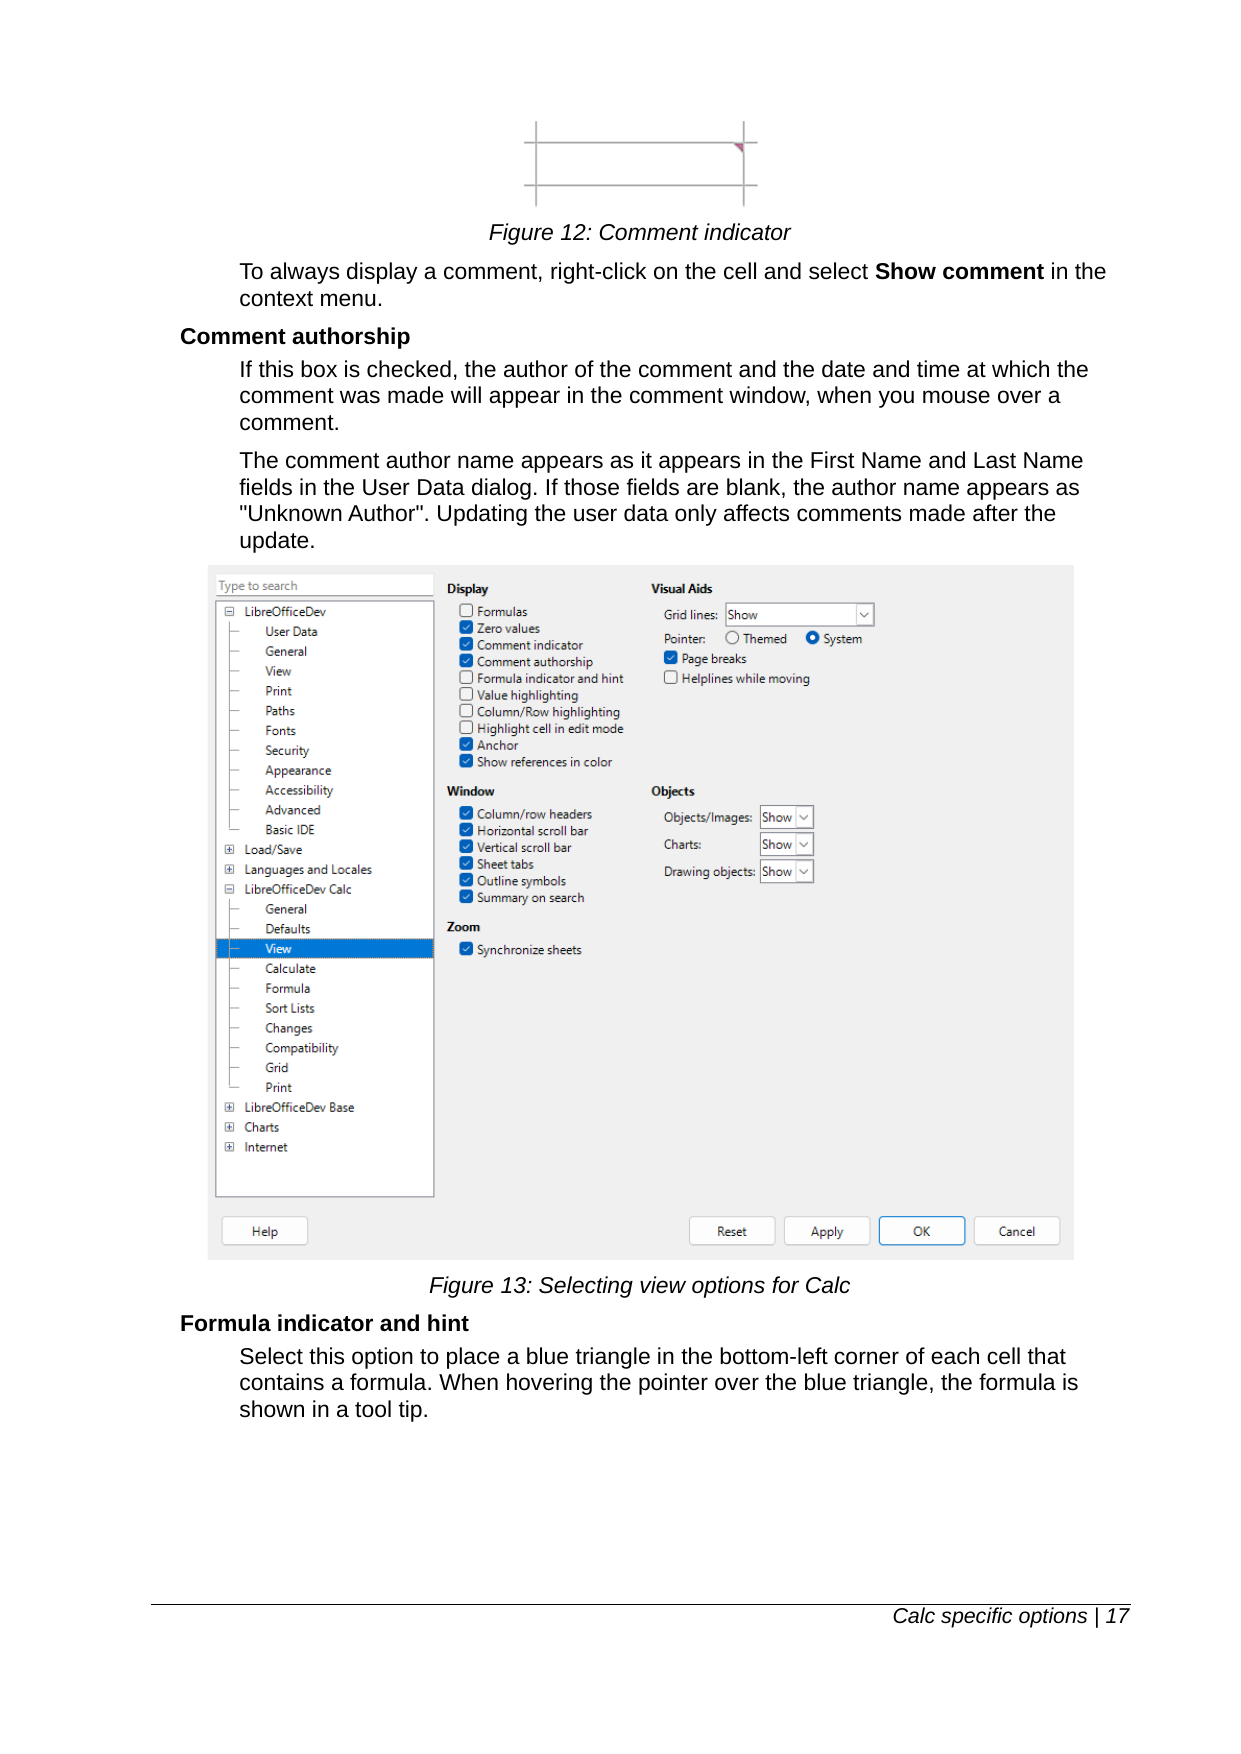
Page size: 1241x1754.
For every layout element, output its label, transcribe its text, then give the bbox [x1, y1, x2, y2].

picture [207, 565, 1074, 1260]
text Select this option to place a blue triangle in the bottom-left corner of each cell that contains a formula. When hovering the pointer over the blue triangle, the formula is shown in a tool tip. [239, 1343, 1131, 1422]
text To always display a comment, right-click on the cell and select Show comment in the context menu. [239, 258, 1131, 311]
text If this box is checked, the author of the comment and the date and time at which the comment was made will appear in the comment window, when you mouse over a comment. [239, 356, 1131, 435]
text Figure 12: Comment indicator [489, 219, 793, 246]
text Formula indicator and hint [180, 1310, 1131, 1337]
text Figure 13: Selecting view options for Calc [208, 1272, 1074, 1298]
text The comment author name appears as it appears in the First Name and Last Name fields in the User Data dialog. If those fields are blank, the author name appears as "Unknown Author". Updating the user data only affects comments made after the update. [239, 447, 1131, 553]
picture [523, 121, 758, 207]
text Comment authorship [180, 323, 1131, 350]
